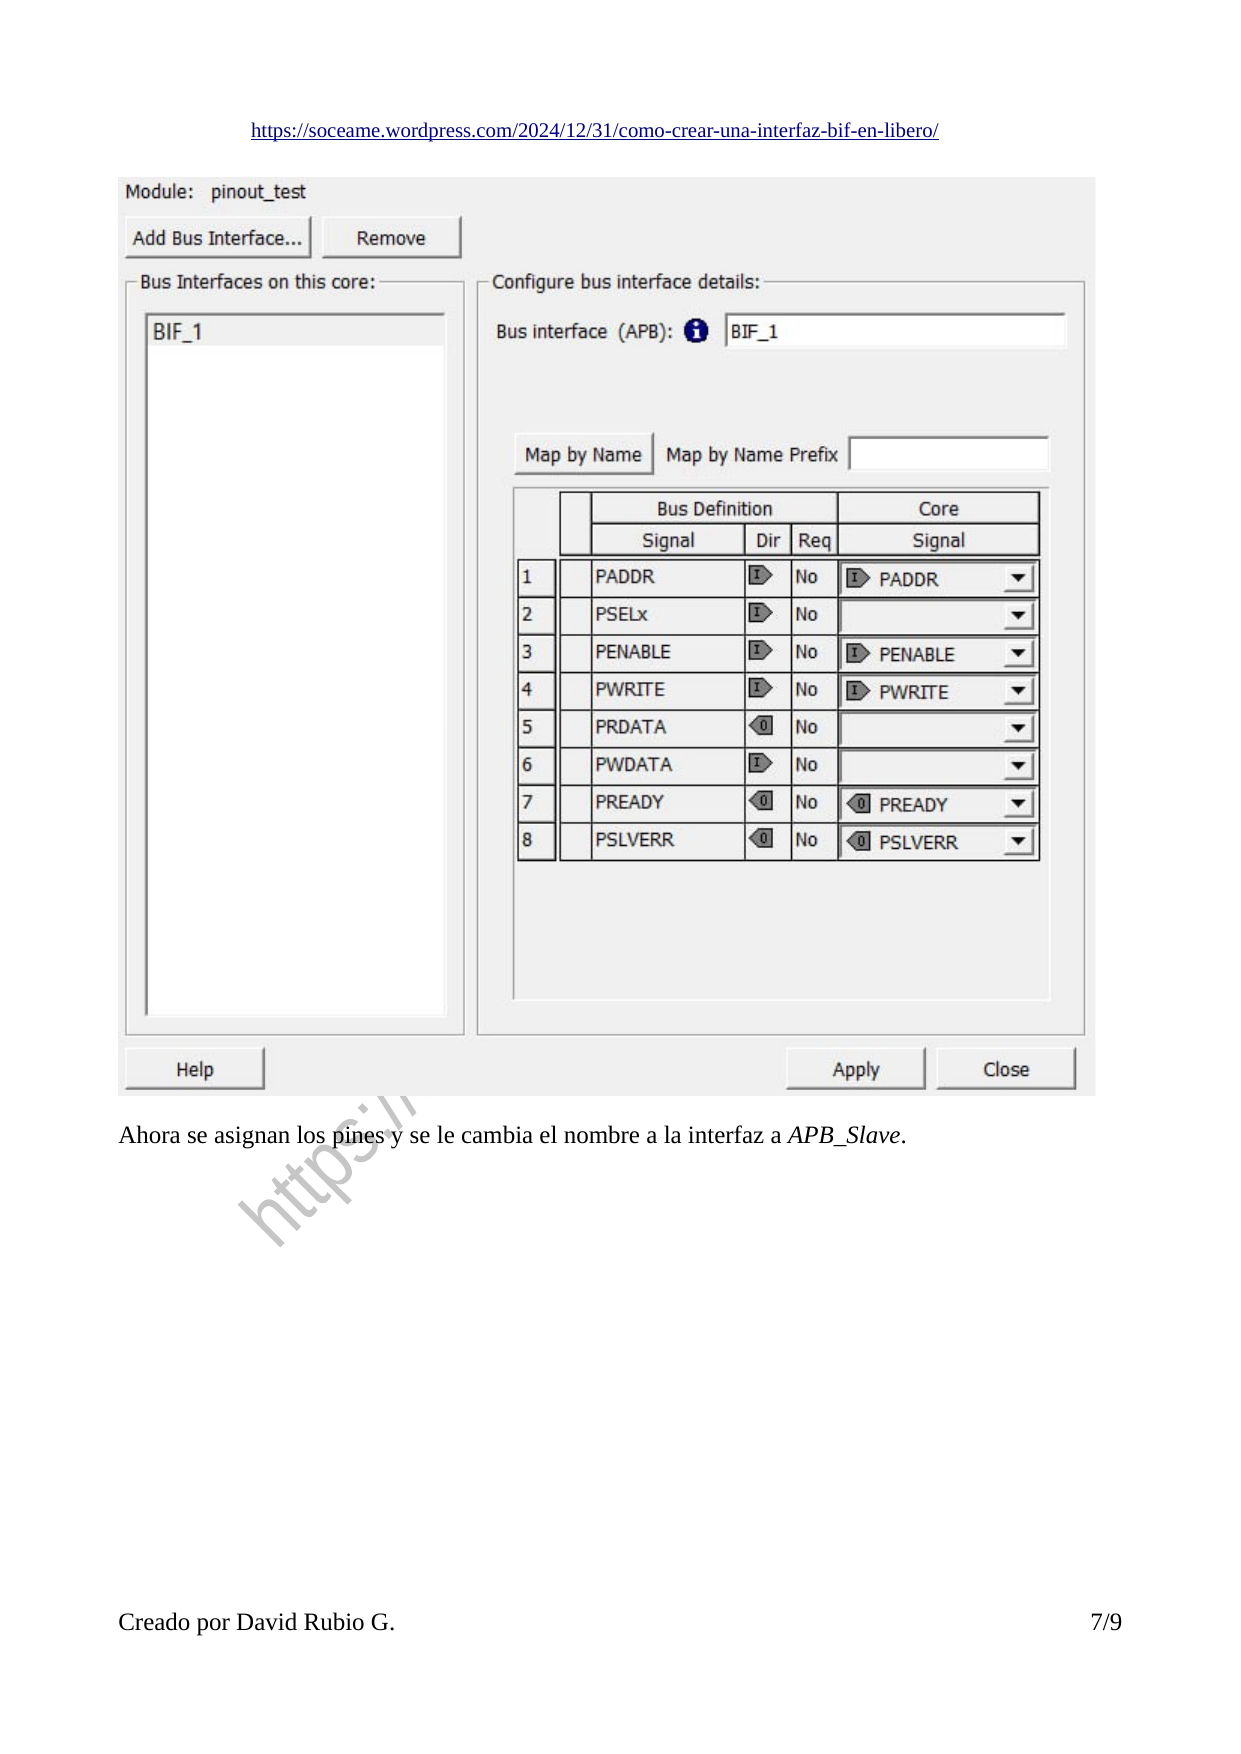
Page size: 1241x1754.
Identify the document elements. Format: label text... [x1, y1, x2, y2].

text Ahora se asignan los pines y se le cambia el nombre a la interfaz a APB_Slave. [342, 1120, 1122, 1149]
picture [118, 177, 1096, 1096]
text Ahora se asignan los pines y se le cambia el nombre a la interfaz a APB_Slave. [118, 1120, 344, 1149]
